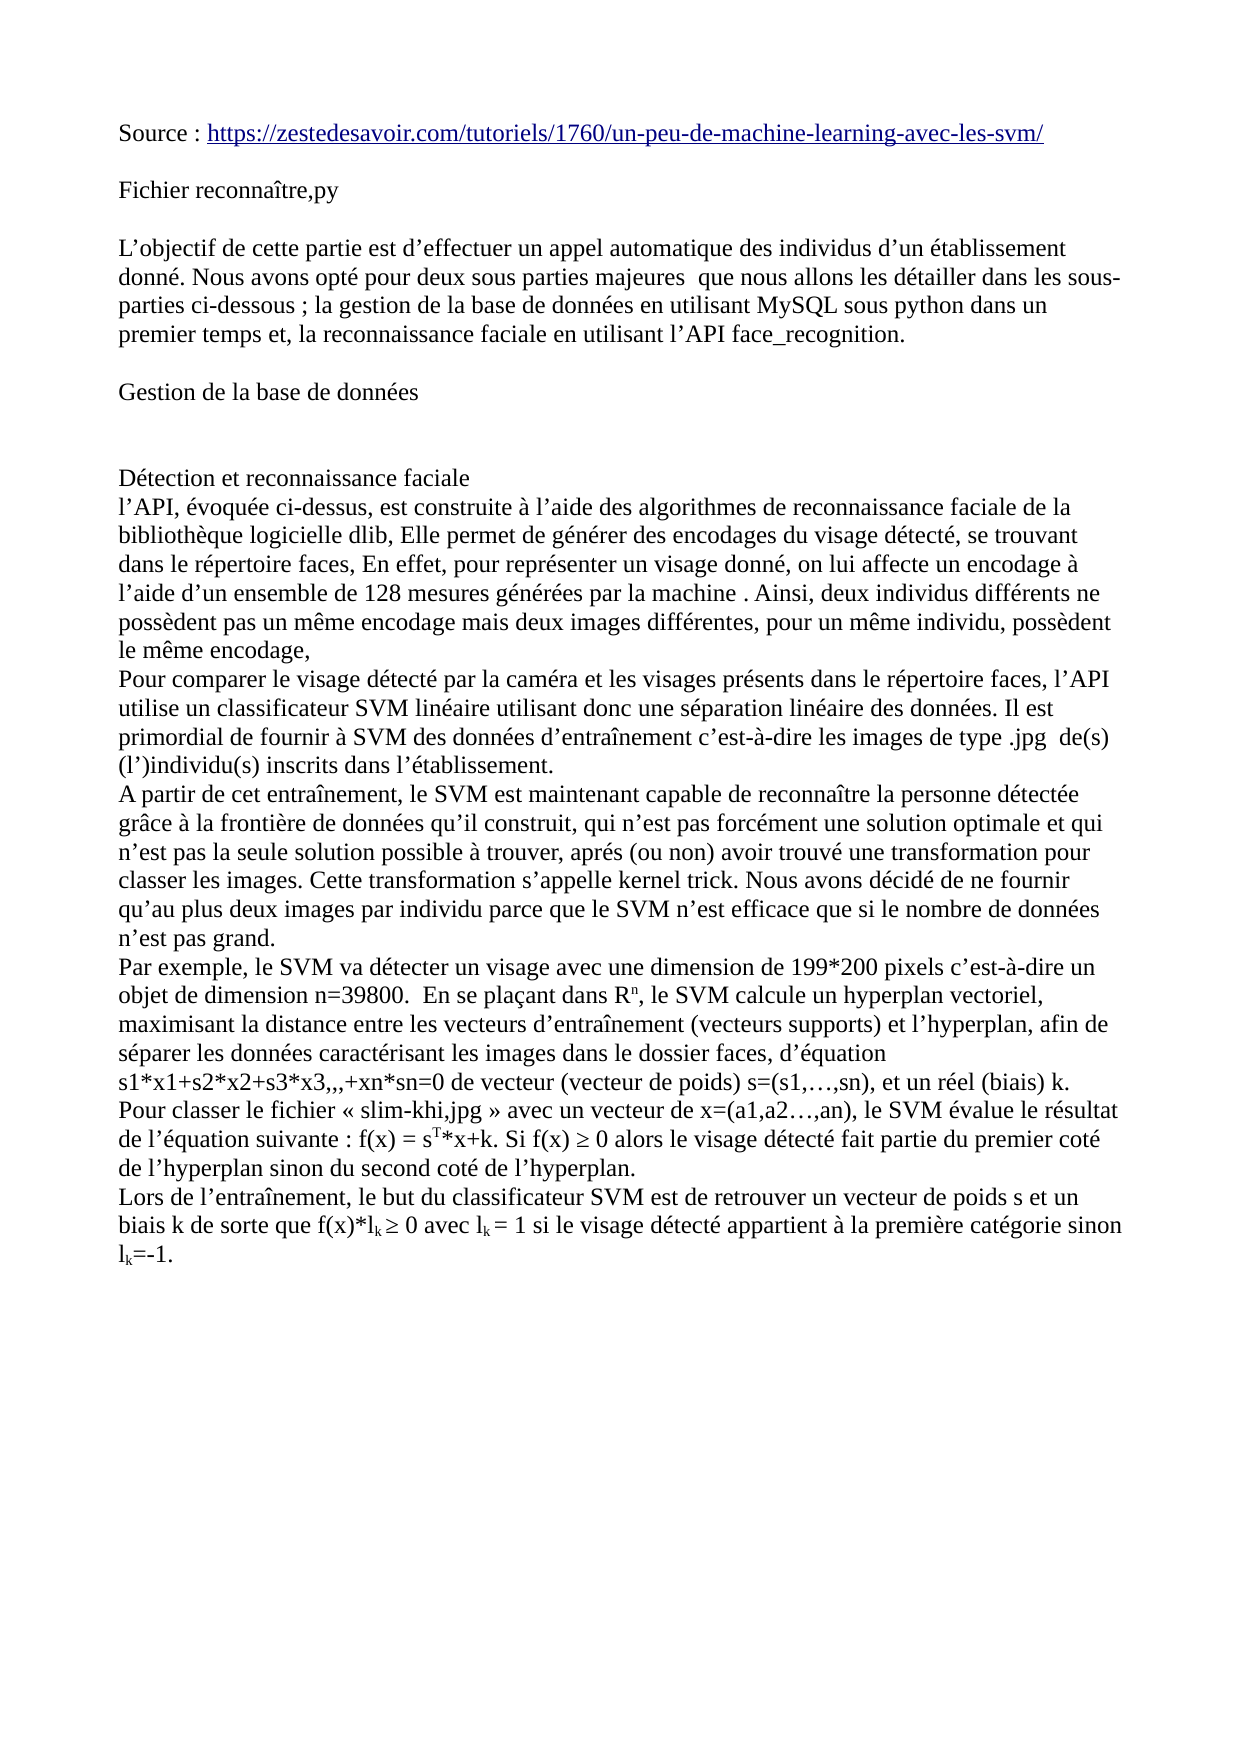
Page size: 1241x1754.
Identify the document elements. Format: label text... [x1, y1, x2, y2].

text Fichier reconnaître,py [118, 176, 1122, 204]
text Par exemple, le SVM va détecter un visage avec une dimension de 199*200 pixels c’est-à-dire un objet de dimension n=39800. En se plaçant dans Rn, le SVM calcule un hyperplan vectoriel, maximisant la distance entre les vecteurs d’entraînement (vecteurs supports) et l’hyperplan, afin de séparer les données caractérisant les images dans le dossier faces, d’équation s1*x1+s2*x2+s3*x3,,,+xn*sn=0 de vecteur (vecteur de poids) s=(s1,…,sn), et un réel (biais) k. Pour classer le fichier « slim-khi,jpg » avec un vecteur de x=(a1,a2…,an), le SVM évalue le résultat de l’équation suivante : f(x) = sT*x+k. Si f(x) ≥ 0 alors le visage détecté fait partie du premier coté de l’hyperplan sinon du second coté de l’hyperplan. [118, 952, 1122, 1182]
text l’API, évoquée ci-dessus, est construite à l’aide des algorithmes de reconnaissance faciale de la bibliothèque logicielle dlib, Elle permet de générer des encodages du visage détecté, se trouvant dans le répertoire faces, En effet, pour représenter un visage donné, on lui affecte un encodage à l’aide d’un ensemble de 128 mesures générées par la machine . Ainsi, deux individus différents ne possèdent pas un même encodage mais deux images différentes, pour un même individu, possèdent le même encodage, [118, 492, 1122, 664]
text Source : https://zestedesavoir.com/tutoriels/1760/un-peu-de-machine-learning-avec-les-svm/ [118, 118, 1122, 147]
text Gestion de la base de données [118, 377, 1122, 406]
text A partir de cet entraînement, le SVM est maintenant capable de reconnaître la personne détectée grâce à la frontière de données qu’il construit, qui n’est pas forcément une solution optimale et qui n’est pas la seule solution possible à trouver, aprés (ou non) avoir trouvé une transformation pour classer les images. Cette transformation s’appelle kernel trick. Nous avons décidé de ne fournir qu’au plus deux images par individu parce que le SVM n’est efficace que si le nombre de données n’est pas grand. [118, 779, 1122, 952]
text Pour comparer le visage détecté par la caméra et les visages présents dans le répertoire faces, l’API utilise un classificateur SVM linéaire utilisant donc une séparation linéaire des données. Il est primordial de fournir à SVM des données d’entraînement c’est-à-dire les images de type .jpg de(s) (l’)individu(s) inscrits dans l’établissement. [118, 664, 1122, 779]
text L’objectif de cette partie est d’effectuer un appel automatique des individus d’un établissement donné. Nous avons opté pour deux sous parties majeures que nous allons les détailler dans les sous-parties ci-dessous ; la gestion de la base de données en utilisant MySQL sous python dans un premier temps et, la reconnaissance faciale en utilisant l’API face_recognition. [118, 233, 1122, 348]
text Lors de l’entraînement, le but du classificateur SVM est de retrouver un vecteur de poids s et un biais k de sorte que f(x)*lk ≥ 0 avec lk = 1 si le visage détecté appartient à la première catégorie sinon lk=-1. [118, 1182, 1122, 1268]
text Détection et reconnaissance faciale [118, 463, 1122, 492]
